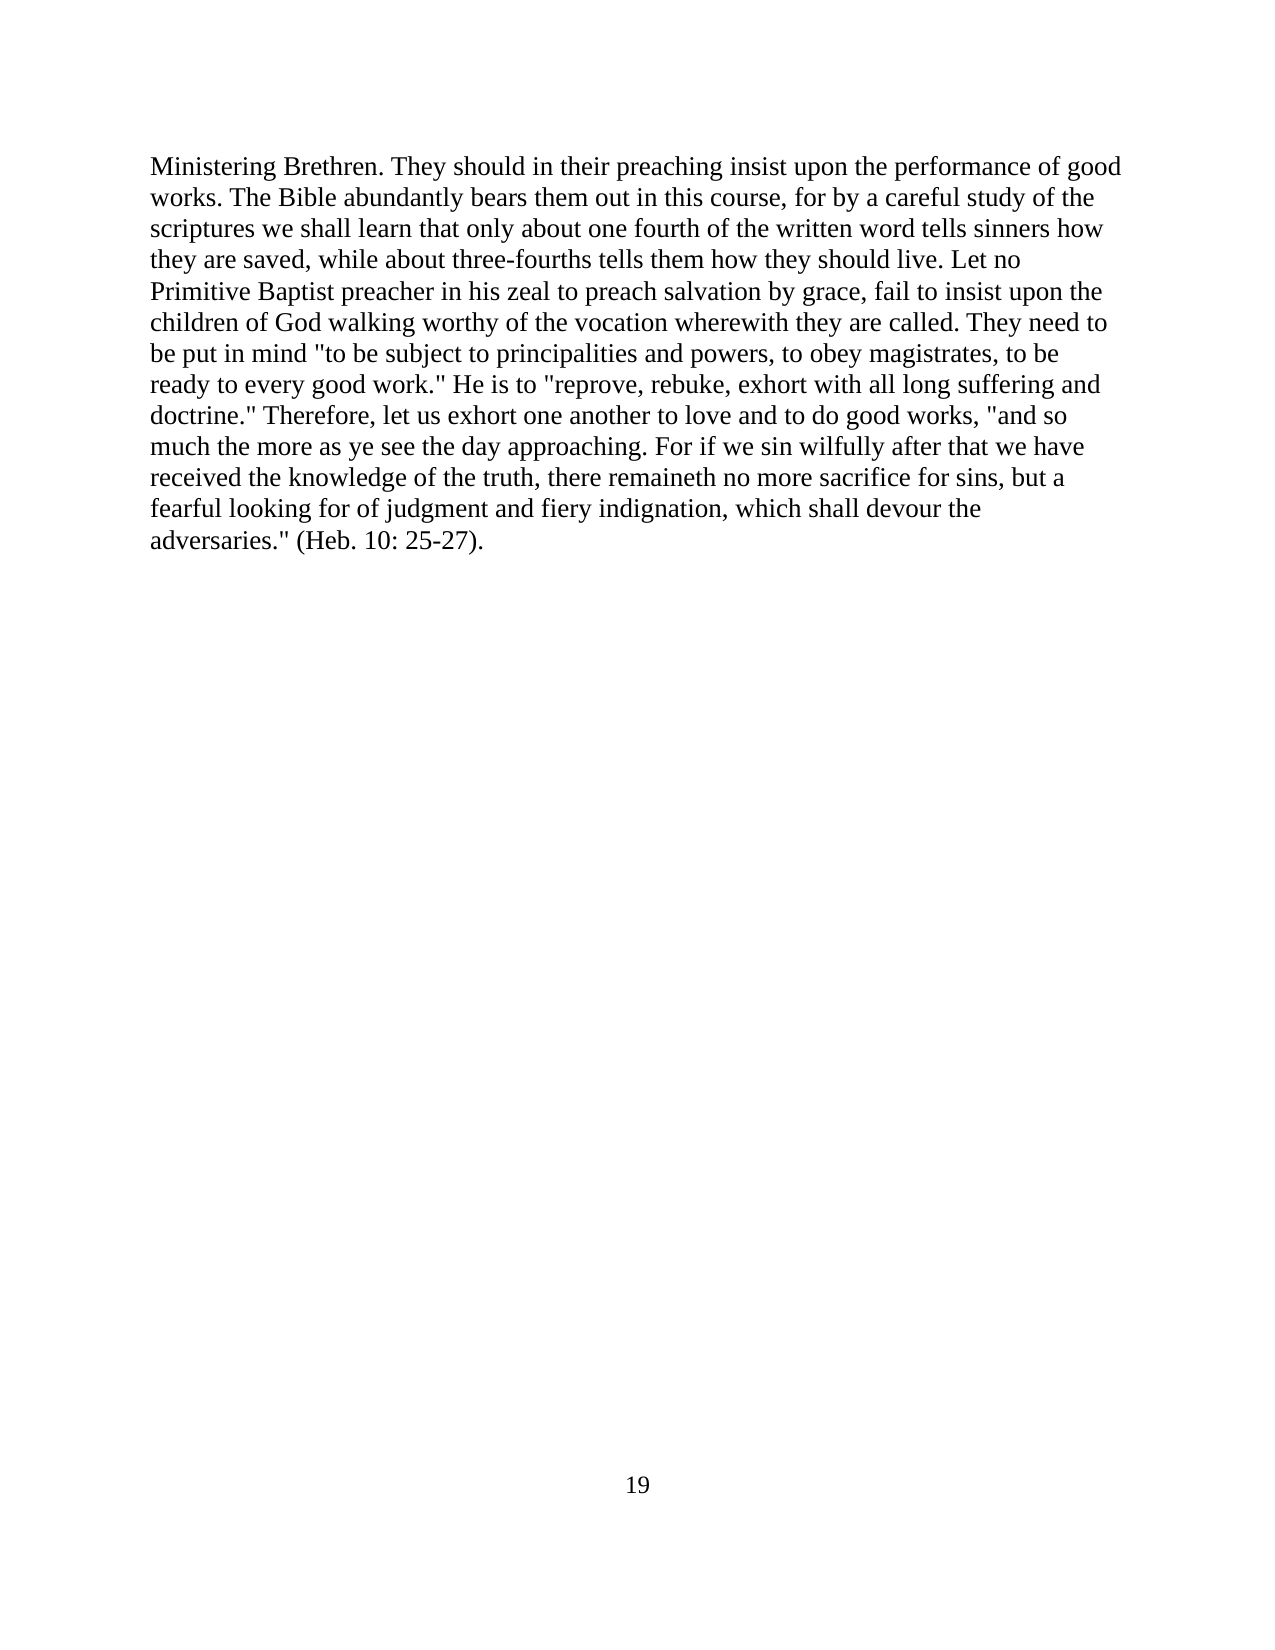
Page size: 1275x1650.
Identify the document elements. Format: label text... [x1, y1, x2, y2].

text Ministering Brethren. They should in their preaching insist upon the performance of good works. The Bible abundantly bears them out in this course, for by a careful study of the scriptures we shall learn that only about one fourth of the written word tells sinners how they are saved, while about three-fourths tells them how they should live. Let no Primitive Baptist preacher in his zeal to preach salvation by grace, fail to insist upon the children of God walking worthy of the vocation wherewith they are called. They need to be put in mind "to be subject to principalities and powers, to obey magistrates, to be ready to every good work." He is to "reprove, rebuke, exhort with all long suffering and doctrine." Therefore, let us exhort one another to love and to do good works, "and so much the more as ye see the day approaching. For if we sin wilfully after that we have received the knowledge of the truth, there remaineth no more sacrifice for sins, but a fearful looking for of judgment and fiery indignation, which shall devour the adversaries." (Heb. 10: 25-27). [150, 150, 1125, 555]
